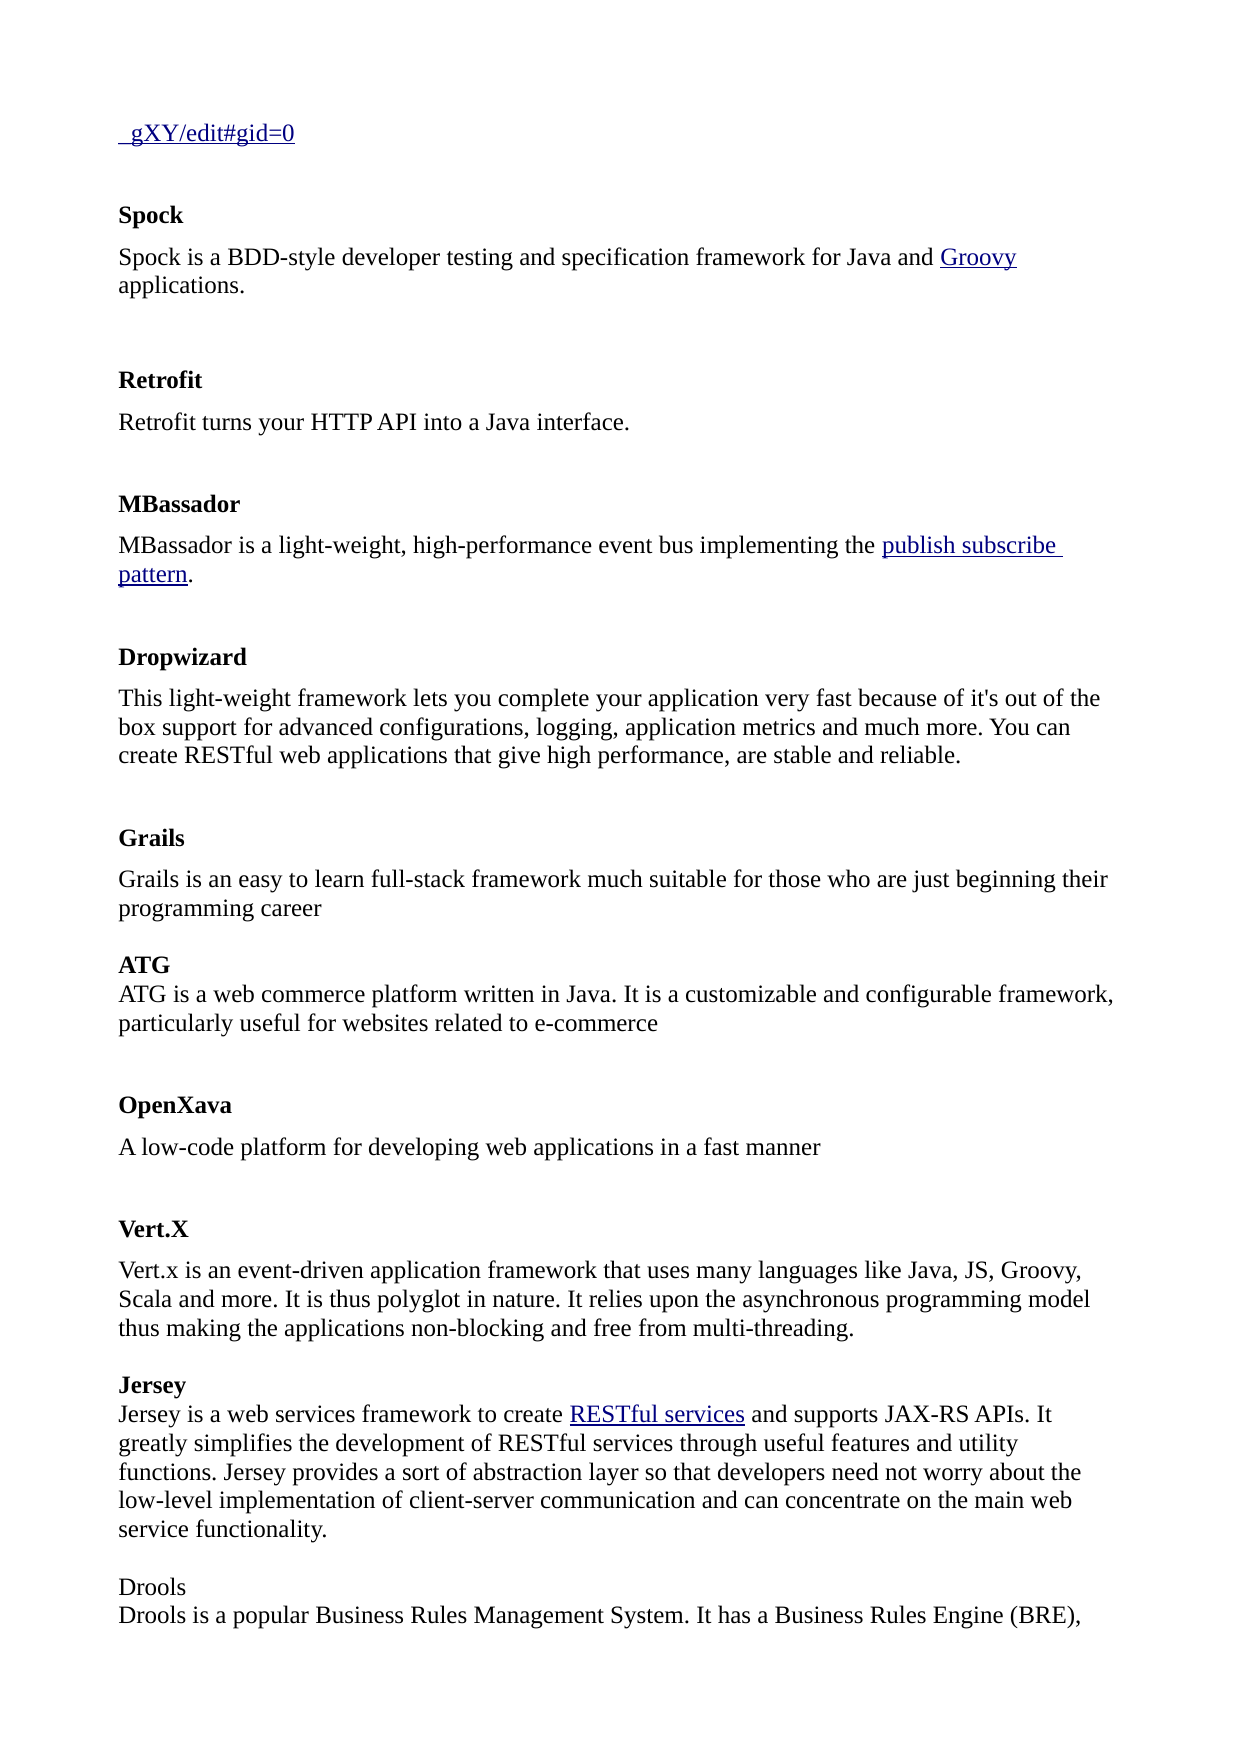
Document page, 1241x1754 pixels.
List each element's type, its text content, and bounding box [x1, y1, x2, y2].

text Vert.x is an event-driven application framework that uses many languages like Java, JS, Groovy, Scala and more. It is thus polyglot in nature. It relies upon the asynchronous programming model thus making the applications non-blocking and free from multi-threading. [118, 1256, 1122, 1342]
text Grails is an easy to learn full-stack framework much suitable for those who are just beginning their programming career [118, 864, 1122, 922]
subtitle OpenXava [118, 1091, 1122, 1119]
text This light-weight framework lets you complete your application very fast because of it's out of the box support for advanced configurations, logging, application metrics and much more. You can create RESTful web applications that give high performance, are stable and reliable. [118, 683, 1122, 769]
text Retrofit turns your HTTP API into a Java interface. [118, 407, 1122, 436]
text ATG is a web commerce platform written in Java. It is a customizable and configurable framework, particularly useful for websites related to e-commerce [118, 979, 1122, 1037]
text _gXY/edit#gid=0 [118, 118, 1122, 147]
subtitle Dropwizard [118, 642, 1122, 671]
text Drools is a popular Business Rules Management System. It has a Business Rules Engine (BRE), [118, 1601, 1122, 1629]
text ATG [118, 951, 1122, 979]
text MBassador is a light-weight, high-performance event bus implementing the publish subscribe pattern. [118, 531, 1122, 588]
subtitle Vert.X [118, 1214, 1122, 1243]
text Drools [118, 1572, 1122, 1601]
text Spock is a BDD-style developer testing and specification framework for Java and Groovy applications. [118, 242, 1122, 299]
subtitle Grails [118, 823, 1122, 852]
subtitle Retrofit [118, 366, 1122, 394]
subtitle Spock [118, 201, 1122, 229]
subtitle MBassador [118, 489, 1122, 518]
text Jersey [118, 1371, 1122, 1399]
text A low-code platform for developing web applications in a fast manner [118, 1132, 1122, 1161]
text Jersey is a web services framework to create RESTful services and supports JAX-RS APIs. It greatly simplifies the development of RESTful services through useful features and utility functions. Jersey provides a sort of abstraction layer so that developers need not worry about the low-level implementation of client-server communication and can concentrate on the main web service functionality. [118, 1399, 1122, 1543]
